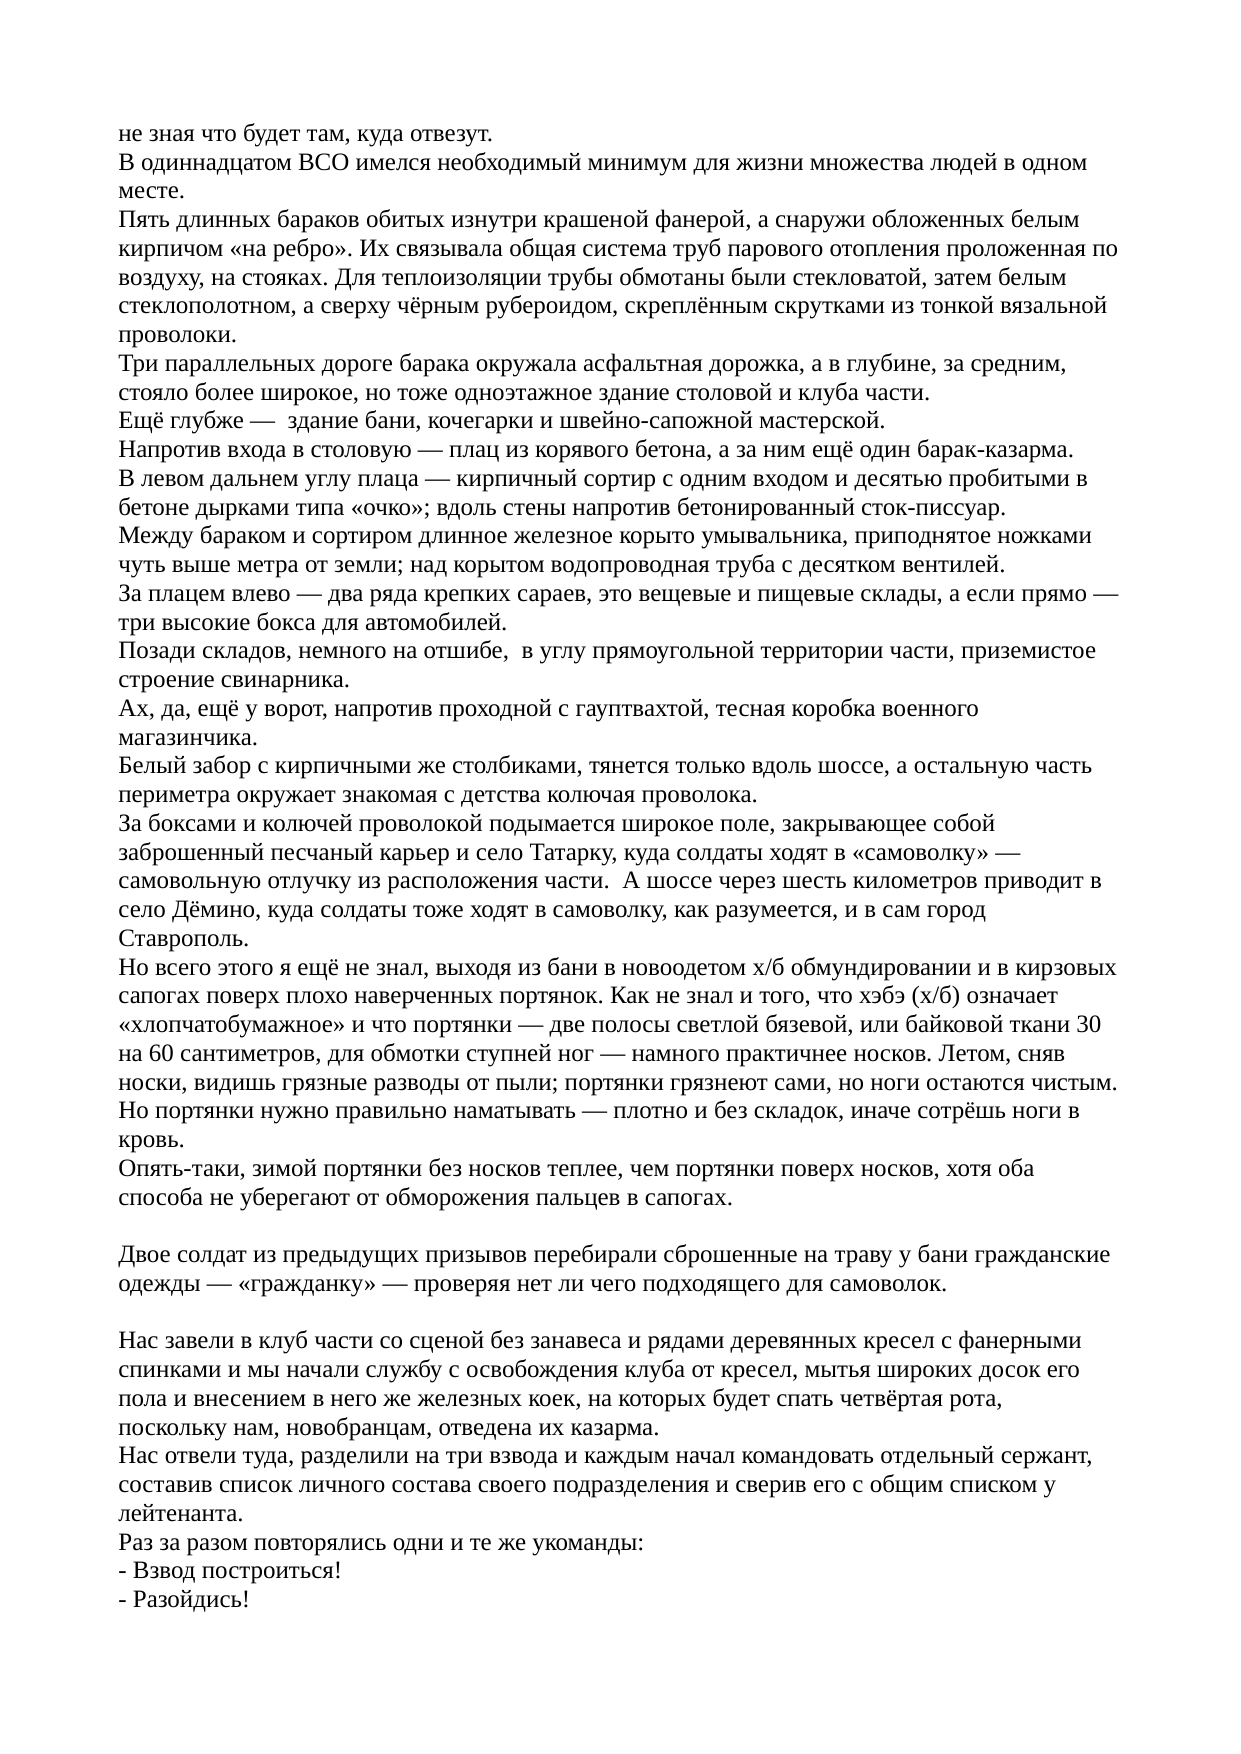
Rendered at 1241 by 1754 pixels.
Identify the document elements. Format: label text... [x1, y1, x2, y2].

text Опять-таки, зимой портянки без носков теплее, чем портянки поверх носков, хотя оба способа не уберегают от обморожения пальцев в сапогах. [118, 1153, 1122, 1211]
text не зная что будет там, куда отвезут. [118, 118, 1122, 147]
text Ещё глубже — здание бани, кочегарки и швейно-сапожной мастерской. [118, 406, 1122, 434]
text Нас завели в клуб части со сценой без занавеса и рядами деревянных кресел с фанерными спинками и мы начали службу с освобождения клуба от кресел, мытья широких досок его пола и внесением в него же железных коек, на которых будет спать четвёртая рота, поскольку нам, новобранцам, отведена их казарма. [118, 1326, 1122, 1441]
text За боксами и колючей проволокой подымается широкое поле, закрывающее собой заброшенный песчаный карьер и село Татарку, куда солдаты ходят в «самоволку» — самовольную отлучку из расположения части. А шоссе через шесть километров приводит в село Дёмино, куда солдаты тоже ходят в самоволку, как разумеется, и в сам город Ставрополь. [118, 808, 1122, 952]
text В левом дальнем углу плаца — кирпичный сортир с одним входом и десятью пробитыми в бетоне дырками типа «очко»; вдоль стены напротив бетонированный сток-писсуар. [118, 463, 1122, 521]
text Между бараком и сортиром длинное железное корыто умывальника, приподнятое ножками чуть выше метра от земли; над корытом водопроводная труба с десятком вентилей. [118, 521, 1122, 578]
text Напротив входа в столовую — плац из корявого бетона, а за ним ещё один барак-казарма. [118, 434, 1122, 463]
text Но всего этого я ещё не знал, выходя из бани в новоодетом х/б обмундировании и в кирзовых сапогах поверх плохо наверченных портянок. Как не знал и того, что хэбэ (х/б) означает «хлопчатобумажное» и что портянки — две полосы светлой бязевой, или байковой ткани 30 на 60 сантиметров, для обмотки ступней ног — намного практичнее носков. Летом, сняв носки, видишь грязные разводы от пыли; портянки грязнеют сами, но ноги остаются чистым. Но портянки нужно правильно наматывать — плотно и без складок, иначе сотрёшь ноги в кровь. [118, 952, 1122, 1153]
text Белый забор с кирпичными же столбиками, тянется только вдоль шоссе, а остальную часть периметра окружает знакомая с детства колючая проволока. [118, 751, 1122, 808]
text В одиннадцатом ВСО имелся необходимый минимум для жизни множества людей в одном месте. [118, 147, 1122, 204]
text - Взвод построиться! [118, 1556, 1122, 1584]
text Позади складов, немного на отшибе, в углу прямоугольной территории части, приземистое строение свинарника. [118, 636, 1122, 693]
text Раз за разом повторялись одни и те же укоманды: [118, 1527, 1122, 1556]
text Три параллельных дороге барака окружала асфальтная дорожка, а в глубине, за средним, стояло более широкое, но тоже одноэтажное здание столовой и клуба части. [118, 348, 1122, 406]
text Нас отвели туда, разделили на три взвода и каждым начал командовать отдельный сержант, составив список личного состава своего подразделения и сверив его с общим списком у лейтенанта. [118, 1441, 1122, 1527]
text - Разойдись! [118, 1584, 1122, 1613]
text Пять длинных бараков обитых изнутри крашеной фанерой, а снаружи обложенных белым кирпичом «на ребро». Их связывала общая система труб парового отопления проложенная по воздуху, на стояках. Для теплоизоляции трубы обмотаны были стекловатой, затем белым стеклополотном, а сверху чёрным рубероидом, скреплённым скрутками из тонкой вязальной проволоки. [118, 204, 1122, 348]
text Ах, да, ещё у ворот, напротив проходной с гауптвахтой, тесная коробка военного магазинчика. [118, 693, 1122, 751]
text Двое солдат из предыдущих призывов перебирали сброшенные на траву у бани гражданские одежды — «гражданку» — проверяя нет ли чего подходящего для самоволок. [118, 1239, 1122, 1297]
text За плацем влево — два ряда крепких сараев, это вещевые и пищевые склады, а если прямо — три высокие бокса для автомобилей. [118, 578, 1122, 636]
